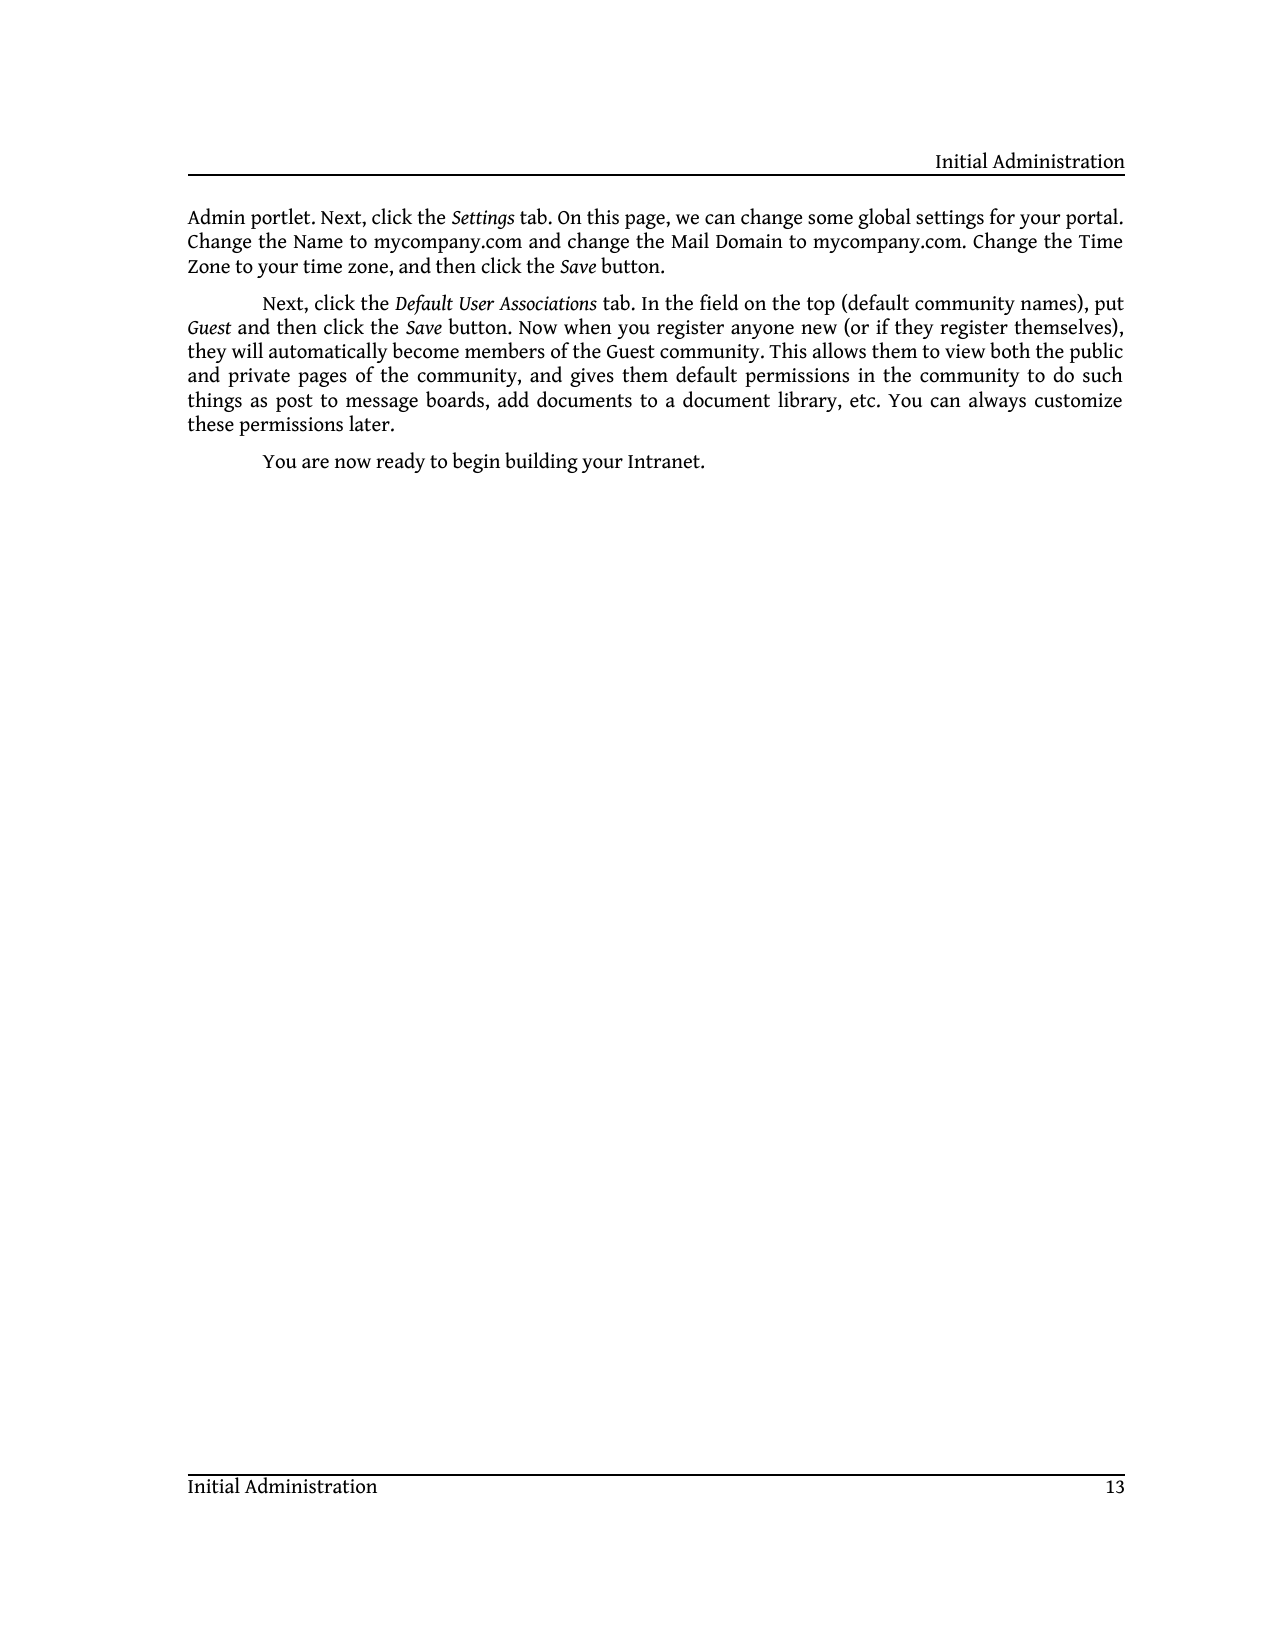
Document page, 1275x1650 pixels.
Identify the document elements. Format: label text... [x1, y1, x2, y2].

text You are now ready to begin building your Intranet. [187, 450, 1125, 474]
text Admin portlet. Next, click the Settings tab. On this page, we can change some global settings for your portal. Change the Name to mycompany.com and change the Mail Domain to mycompany.com. Change the Time Zone to your time zone, and then click the Save button. [187, 206, 1125, 279]
text Next, click the Default User Associations tab. In the field on the top (default community names), put Guest and then click the Save button. Now when you register anyone new (or if they register themselves), they will automatically become members of the Guest community. This allows them to view both the public and private pages of the community, and gives them default permissions in the community to do such things as post to message boards, add documents to a document library, etc. You can always customize these permissions later. [187, 292, 1125, 437]
